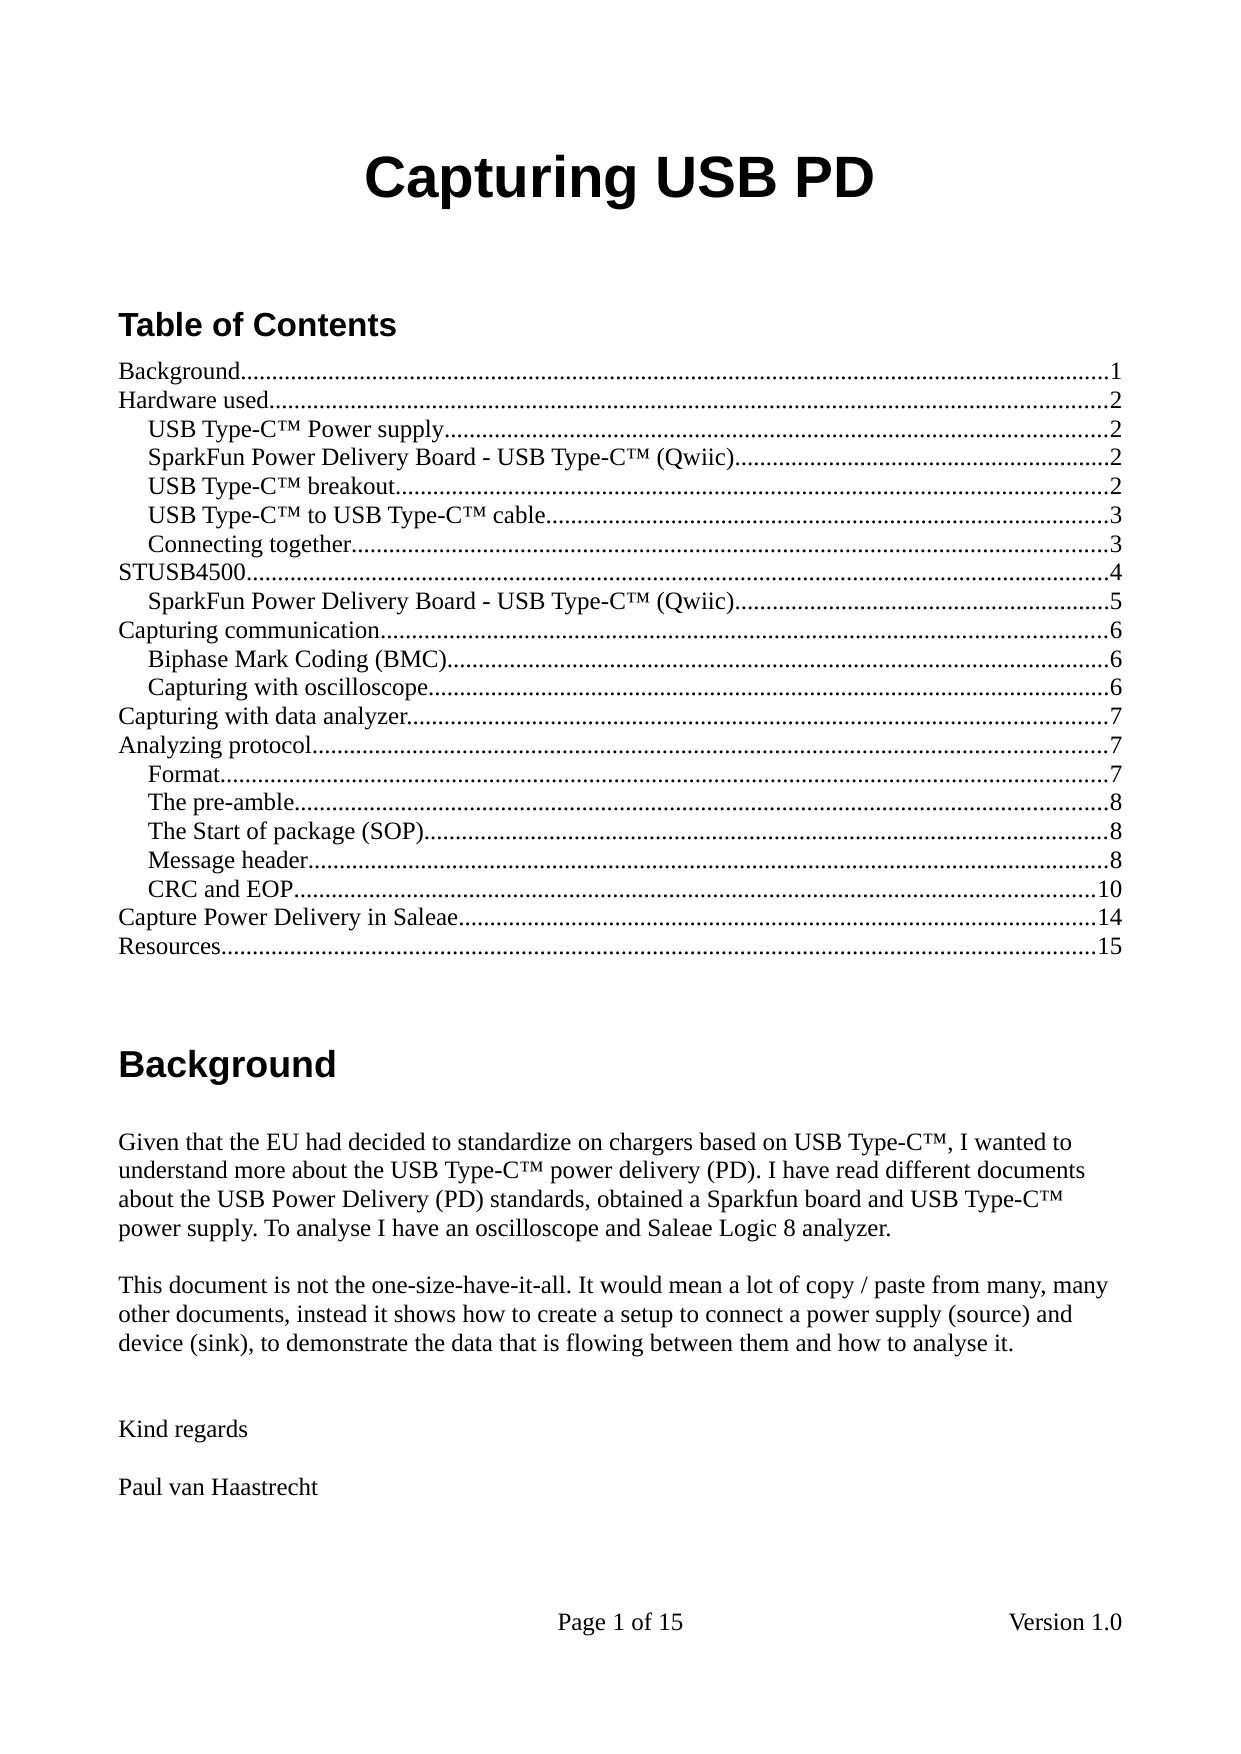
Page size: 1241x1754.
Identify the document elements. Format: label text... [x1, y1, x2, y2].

text SparkFun Power Delivery Board - USB Type-C™ (Qwiic) 2 [148, 442, 1122, 471]
text Capturing communication 6 [118, 615, 1122, 644]
text Capturing with data analyzer. 7 [118, 701, 1122, 730]
subtitle Background [118, 1042, 1122, 1086]
text SparkFun Power Delivery Board - USB Type-C™ (Qwiic) 5 [148, 586, 1122, 615]
text Resources 15 [118, 931, 1122, 960]
text USB Type-C™ Power supply 2 [148, 414, 1122, 442]
text Connecting together 3 [148, 529, 1122, 557]
text Capture Power Delivery in Saleae 14 [118, 902, 1122, 931]
text CRC and EOP 10 [148, 874, 1122, 902]
title Capturing USB PD [118, 143, 1122, 210]
text Paul van Haastrecht [118, 1472, 1122, 1501]
text Kind regards [118, 1414, 1122, 1443]
text Given that the EU had decided to standardize on chargers based on USB Type-C™, I wanted to understand more about the USB Type-C™ power delivery (PD). I have read different documents about the USB Power Delivery (PD) standards, obtained a Sparkfun board and USB Type-C™ power supply. To analyse I have an oscilloscope and Saleae Logic 8 analyzer. [118, 1127, 1122, 1242]
text Capturing with oscilloscope 6 [148, 672, 1122, 701]
text The pre-amble 8 [148, 787, 1122, 816]
text Background 1 [118, 356, 1122, 385]
text USB Type-C™ to USB Type-C™ cable 3 [148, 500, 1122, 529]
text USB Type-C™ breakout 2 [148, 471, 1122, 500]
subtitle Table of Contents [118, 305, 1122, 344]
text The Start of package (SOP) 8 [148, 816, 1122, 845]
text Message header 8 [148, 845, 1122, 874]
text Biphase Mark Coding (BMC) 6 [148, 644, 1122, 672]
text Format 7 [148, 759, 1122, 787]
text Analyzing protocol 7 [118, 730, 1122, 759]
text STUSB4500 4 [118, 557, 1122, 586]
text This document is not the one-size-have-it-all. It would mean a lot of copy / paste from many, many other documents, instead it shows how to create a setup to connect a power supply (source) and device (sink), to demonstrate the data that is flowing between them and how to analyse it. [118, 1271, 1122, 1357]
text Hardware used 2 [118, 385, 1122, 414]
